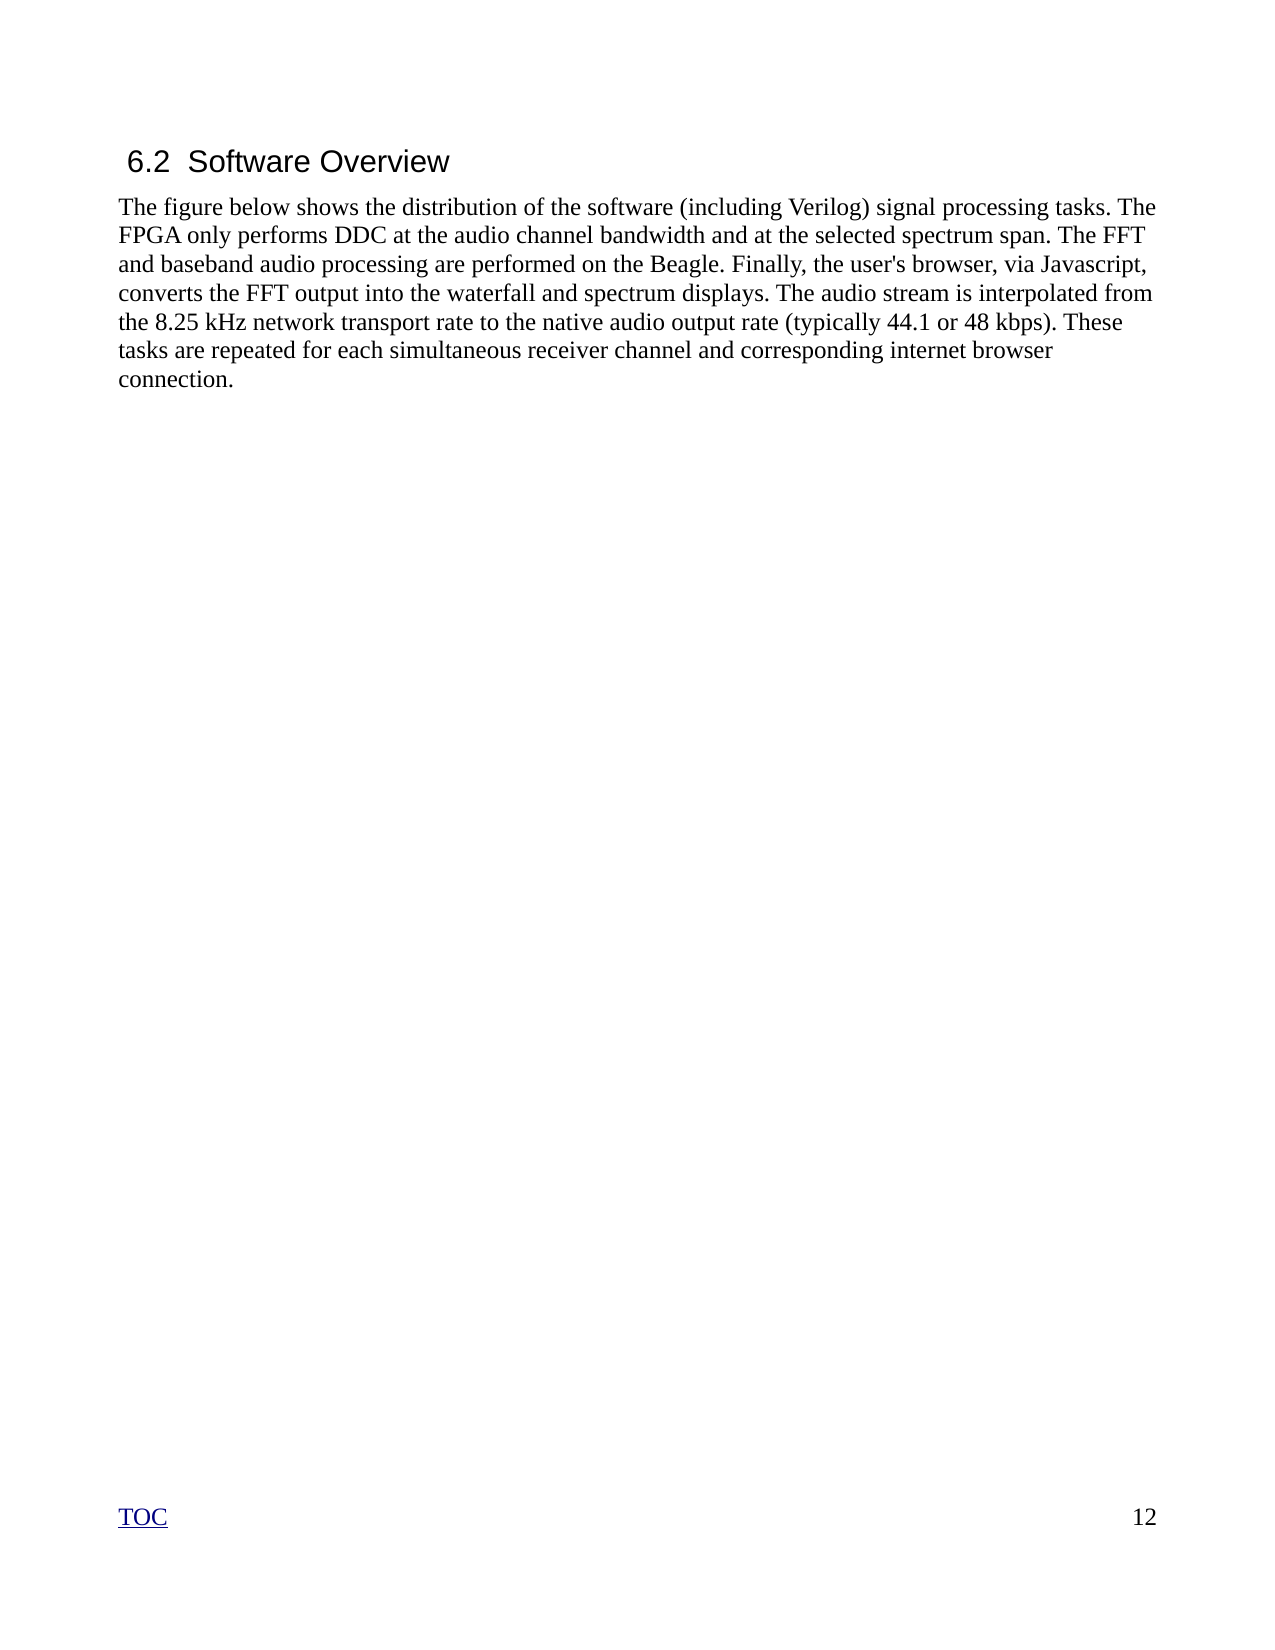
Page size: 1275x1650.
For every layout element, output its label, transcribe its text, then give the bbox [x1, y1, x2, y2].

text The figure below shows the distribution of the software (including Verilog) signal processing tasks. The FPGA only performs DDC at the audio channel bandwidth and at the selected spectrum span. The FFT and baseband audio processing are performed on the Beagle. Finally, the user's browser, via Javascript, converts the FFT output into the waterfall and spectrum displays. The audio stream is interpolated from the 8.25 kHz network transport rate to the native audio output rate (typically 44.1 or 48 kbps). These tasks are repeated for each simultaneous receiver channel and corresponding internet browser connection. [118, 192, 1157, 393]
subtitle Software Overview [118, 143, 1157, 179]
